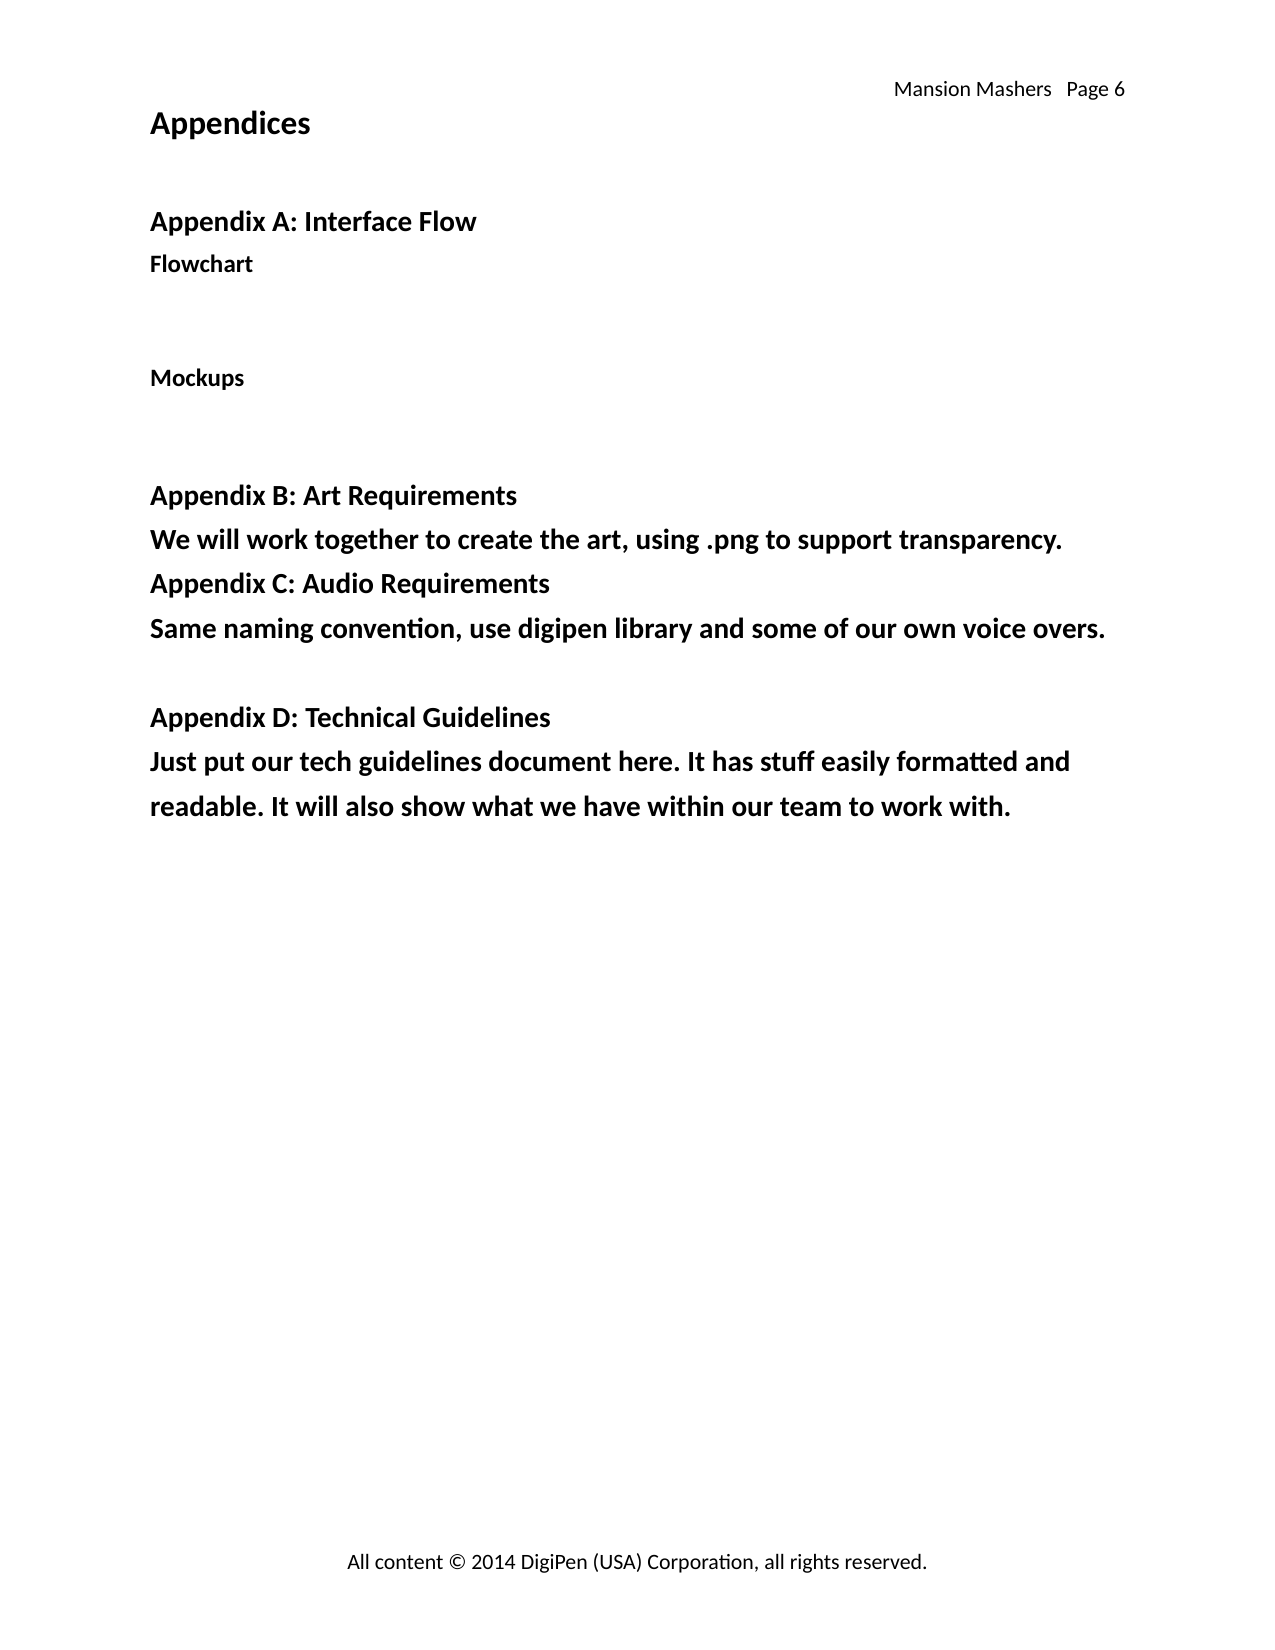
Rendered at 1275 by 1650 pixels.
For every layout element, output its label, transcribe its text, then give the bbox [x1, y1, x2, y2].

text Appendix D: Technical Guidelines [150, 699, 1125, 734]
text Appendices [150, 102, 1125, 142]
text Flowchart [150, 248, 1125, 278]
text Mockups [150, 362, 1125, 393]
text Appendix C: Audio Requirements [150, 566, 1125, 601]
text Just put our tech guidelines document here. It has stuff easily formatted and readable. It will also show what we have within our team to work with. [150, 743, 1125, 823]
text Same naming convention, use digipen library and some of our own voice overs. [150, 610, 1125, 646]
text We will work together to create the art, using .png to support transparency. [150, 521, 1125, 557]
text Appendix B: Art Requirements [150, 477, 1125, 512]
text Appendix A: Interface Flow [150, 203, 1125, 239]
